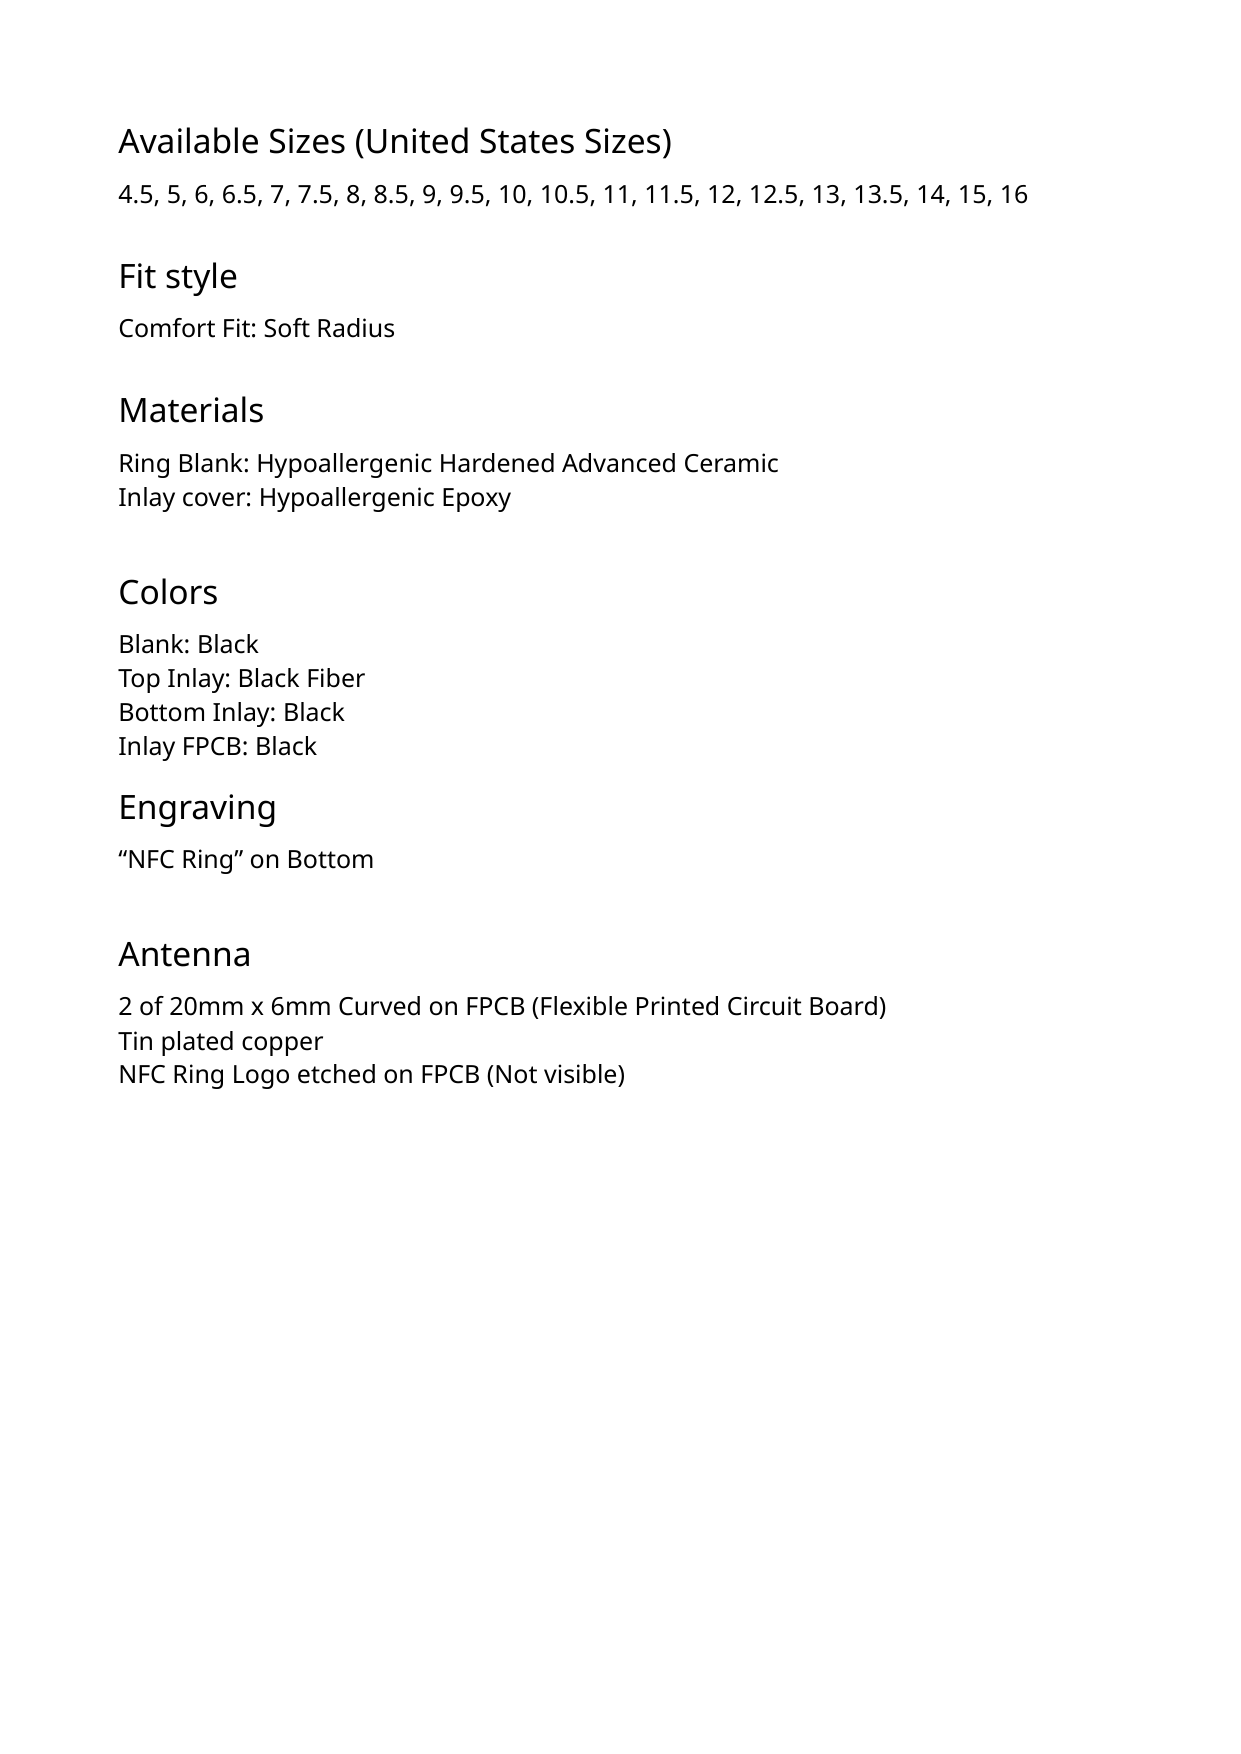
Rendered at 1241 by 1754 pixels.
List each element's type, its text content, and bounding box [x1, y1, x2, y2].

text Inlay FPCB: Black [118, 729, 1122, 763]
text “NFC Ring” on Bottom [118, 842, 1122, 876]
subtitle Colors [118, 568, 1122, 614]
text 2 of 20mm x 6mm Curved on FPCB (Flexible Printed Circuit Board) [118, 989, 1122, 1023]
subtitle Available Sizes (United States Sizes) [118, 118, 1122, 164]
text Tin plated copper [118, 1023, 1122, 1057]
subtitle Fit style [118, 253, 1122, 298]
text Bottom Inlay: Black [118, 695, 1122, 729]
text Inlay cover: Hypoallergenic Epoxy [118, 479, 1122, 513]
text 4.5, 5, 6, 6.5, 7, 7.5, 8, 8.5, 9, 9.5, 10, 10.5, 11, 11.5, 12, 12.5, 13, 13.5, 14, 15, 16 [118, 176, 1122, 210]
text NFC Ring Logo etched on FPCB (Not visible) [118, 1057, 1122, 1091]
text Comfort Fit: Soft Radius [118, 311, 1122, 345]
subtitle Engraving [118, 784, 1122, 829]
text Blank: Black [118, 627, 1122, 661]
subtitle Materials [118, 387, 1122, 433]
subtitle Antenna [118, 931, 1122, 977]
text Ring Blank: Hypoallergenic Hardened Advanced Ceramic [118, 445, 1122, 479]
text Top Inlay: Black Fiber [118, 661, 1122, 695]
